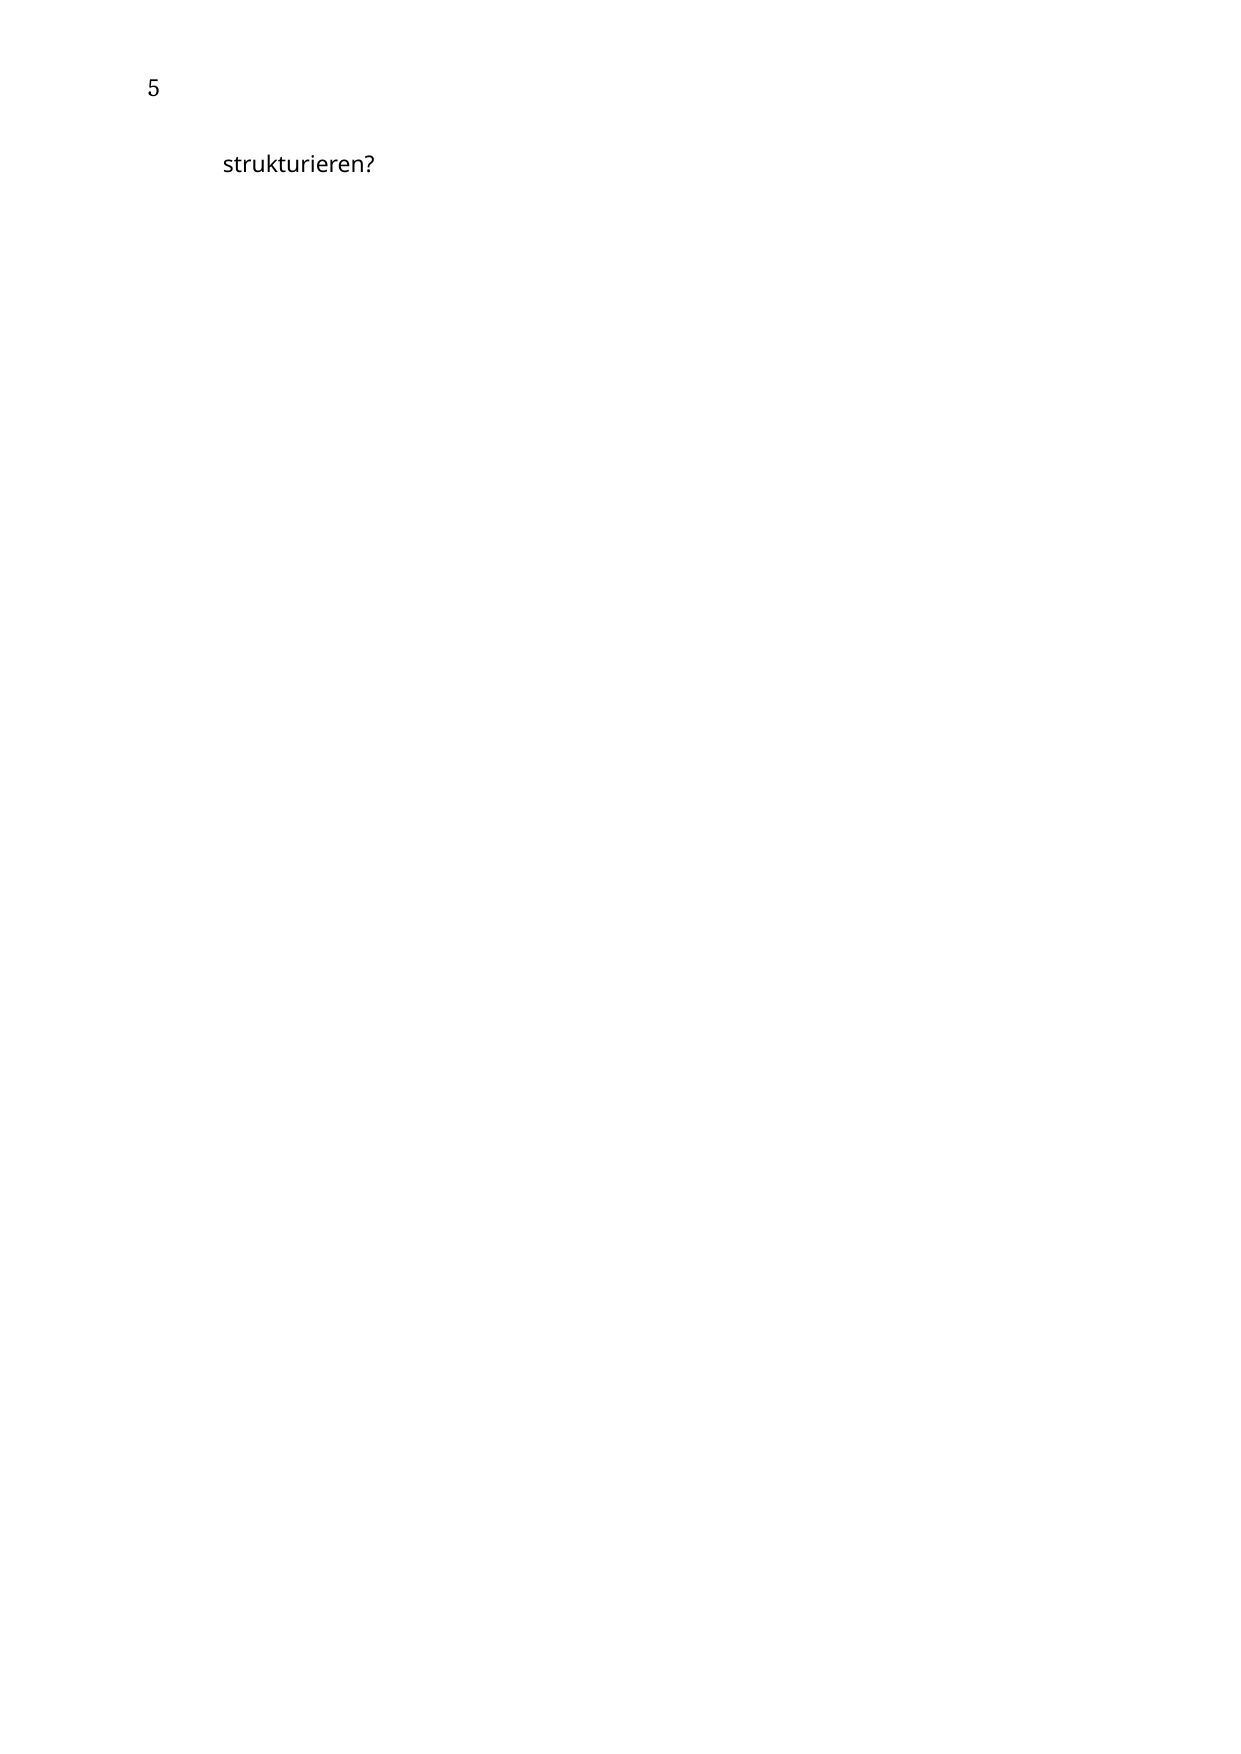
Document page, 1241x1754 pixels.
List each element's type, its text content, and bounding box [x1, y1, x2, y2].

list strukturieren? [185, 148, 1093, 179]
